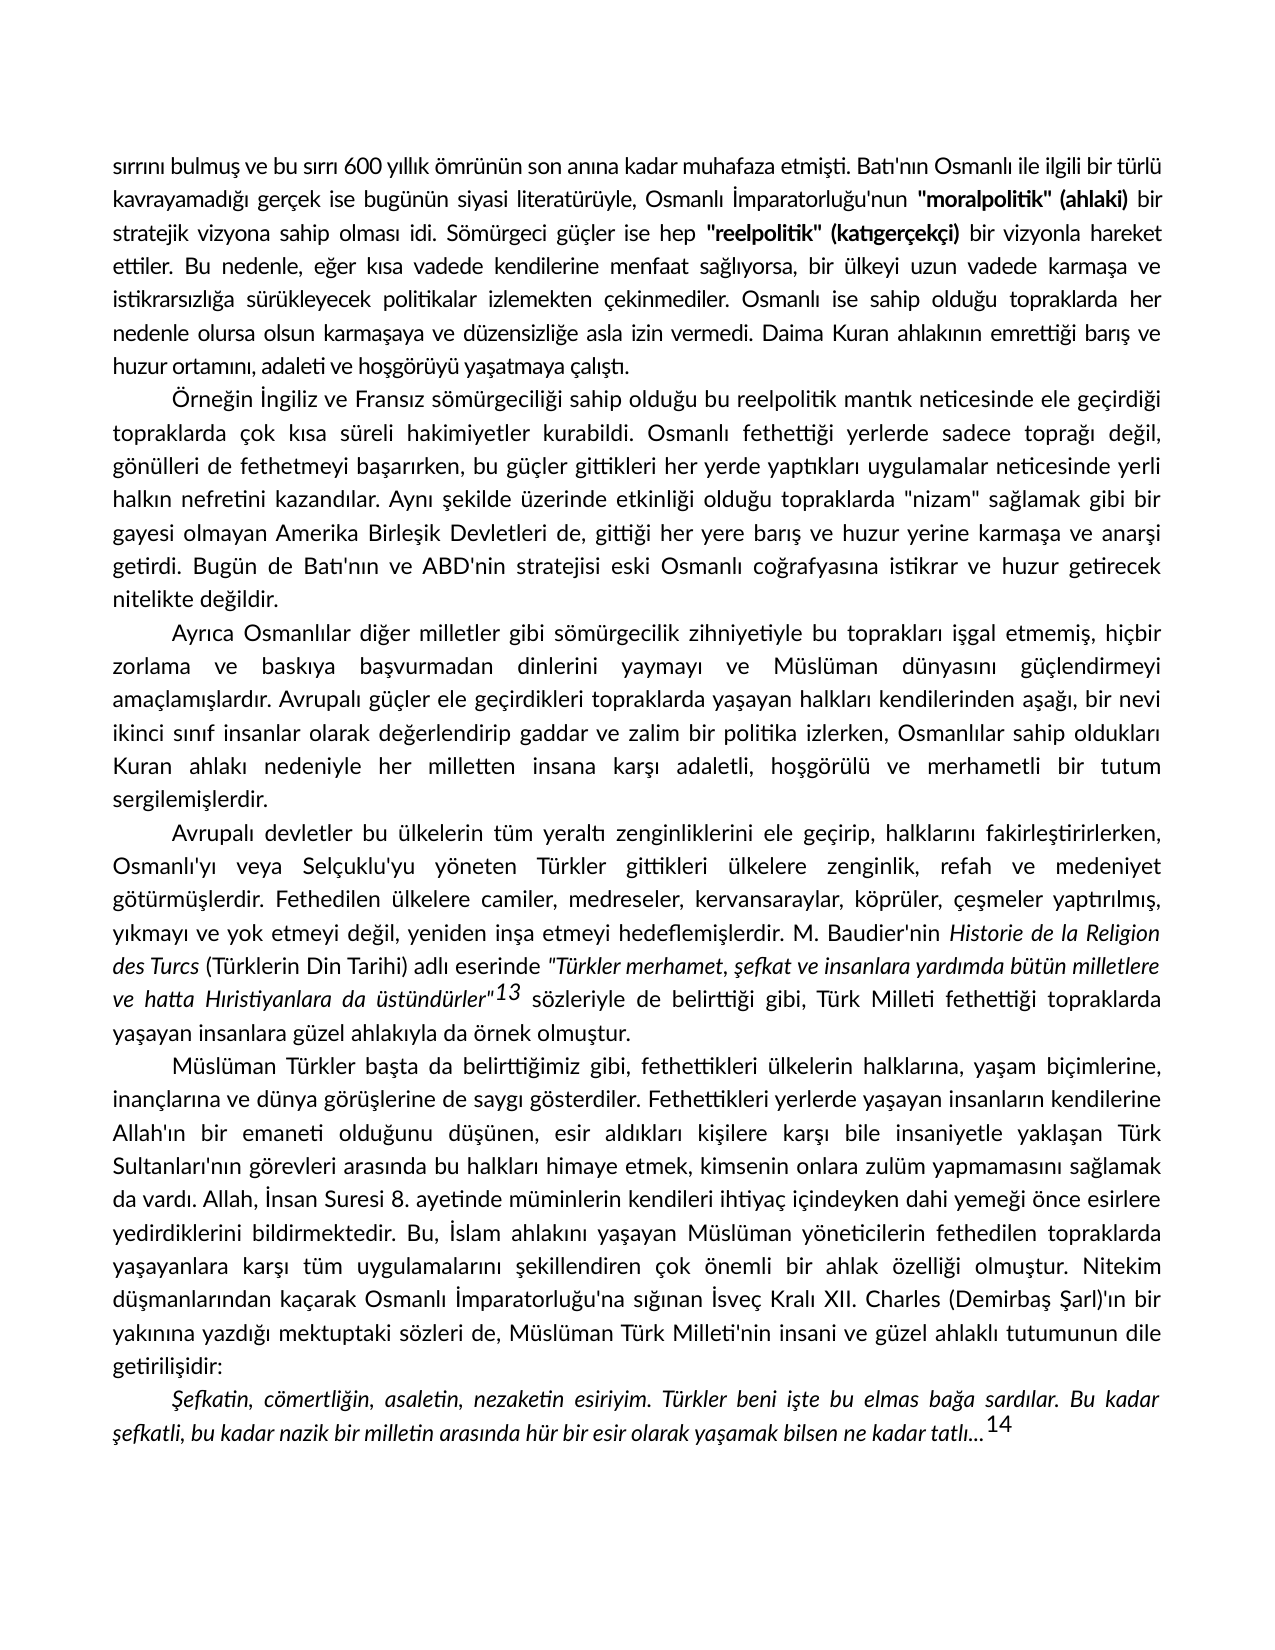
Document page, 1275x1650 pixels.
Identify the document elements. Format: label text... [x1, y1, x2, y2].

text Ayrıca Osmanlılar diğer milletler gibi sömürgecilik zihniyetiyle bu toprakları işgal etmemiş, hiçbir zorlama ve baskıya başvurmadan dinlerini yaymayı ve Müslüman dünyasını güçlendirmeyi amaçlamışlardır. Avrupalı güçler ele geçirdikleri topraklarda yaşayan halkları kendilerinden aşağı, bir nevi ikinci sınıf insanlar olarak değerlendirip gaddar ve zalim bir politika izlerken, Osmanlılar sahip oldukları Kuran ahlakı nedeniyle her milletten insana karşı adaletli, hoşgörülü ve merhametli bir tutum sergilemişlerdir. [112, 614, 1162, 814]
text Şefkatin, cömertliğin, asaletin, nezaketin esiriyim. Türkler beni işte bu elmas bağa sardılar. Bu kadar şefkatli, bu kadar nazik bir milletin arasında hür bir esir olarak yaşamak bilsen ne kadar tatlı...14 [112, 1381, 1162, 1448]
text Avrupalı devletler bu ülkelerin tüm yeraltı zenginliklerini ele geçirip, halklarını fakirleştirirlerken, Osmanlı'yı veya Selçuklu'yu yöneten Türkler gittikleri ülkelere zenginlik, refah ve medeniyet götürmüşlerdir. Fethedilen ülkelere camiler, medreseler, kervansaraylar, köprüler, çeşmeler yaptırılmış, yıkmayı ve yok etmeyi değil, yeniden inşa etmeyi hedeflemişlerdir. M. Baudier'nin Historie de la Religion des Turcs (Türklerin Din Tarihi) adlı eserinde "Türkler merhamet, şefkat ve insanlara yardımda bütün milletlere ve hatta Hıristiyanlara da üstündürler"13 sözleriyle de belirttiği gibi, Türk Milleti fethettiği topraklarda yaşayan insanlara güzel ahlakıyla da örnek olmuştur. [112, 814, 1162, 1048]
text sırrını bulmuş ve bu sırrı 600 yıllık ömrünün son anına kadar muhafaza etmişti. Batı'nın Osmanlı ile ilgili bir türlü kavrayamadığı gerçek ise bugünün siyasi literatürüyle, Osmanlı İmparatorluğu'nun "moralpolitik" (ahlaki) bir stratejik vizyona sahip olması idi. Sömürgeci güçler ise hep "reelpolitik" (katıgerçekçi) bir vizyonla hareket ettiler. Bu nedenle, eğer kısa vadede kendilerine menfaat sağlıyorsa, bir ülkeyi uzun vadede karmaşa ve istikrarsızlığa sürükleyecek politikalar izlemekten çekinmediler. Osmanlı ise sahip olduğu topraklarda her nedenle olursa olsun karmaşaya ve düzensizliğe asla izin vermedi. Daima Kuran ahlakının emrettiği barış ve huzur ortamını, adaleti ve hoşgörüyü yaşatmaya çalıştı. [112, 148, 1162, 381]
text Müslüman Türkler başta da belirttiğimiz gibi, fethettikleri ülkelerin halklarına, yaşam biçimlerine, inançlarına ve dünya görüşlerine de saygı gösterdiler. Fethettikleri yerlerde yaşayan insanların kendilerine Allah'ın bir emaneti olduğunu düşünen, esir aldıkları kişilere karşı bile insaniyetle yaklaşan Türk Sultanları'nın görevleri arasında bu halkları himaye etmek, kimsenin onlara zulüm yapmamasını sağlamak da vardı. Allah, İnsan Suresi 8. ayetinde müminlerin kendileri ihtiyaç içindeyken dahi yemeği önce esirlere yedirdiklerini bildirmektedir. Bu, İslam ahlakını yaşayan Müslüman yöneticilerin fethedilen topraklarda yaşayanlara karşı tüm uygulamalarını şekillendiren çok önemli bir ahlak özelliği olmuştur. Nitekim düşmanlarından kaçarak Osmanlı İmparatorluğu'na sığınan İsveç Kralı XII. Charles (Demirbaş Şarl)'ın bir yakınına yazdığı mektuptaki sözleri de, Müslüman Türk Milleti'nin insani ve güzel ahlaklı tutumunun dile getirilişidir: [112, 1048, 1162, 1381]
text Örneğin İngiliz ve Fransız sömürgeciliği sahip olduğu bu reelpolitik mantık neticesinde ele geçirdiği topraklarda çok kısa süreli hakimiyetler kurabildi. Osmanlı fethettiği yerlerde sadece toprağı değil, gönülleri de fethetmeyi başarırken, bu güçler gittikleri her yerde yaptıkları uygulamalar neticesinde yerli halkın nefretini kazandılar. Aynı şekilde üzerinde etkinliği olduğu topraklarda "nizam" sağlamak gibi bir gayesi olmayan Amerika Birleşik Devletleri de, gittiği her yere barış ve huzur yerine karmaşa ve anarşi getirdi. Bugün de Batı'nın ve ABD'nin stratejisi eski Osmanlı coğrafyasına istikrar ve huzur getirecek nitelikte değildir. [112, 381, 1162, 614]
